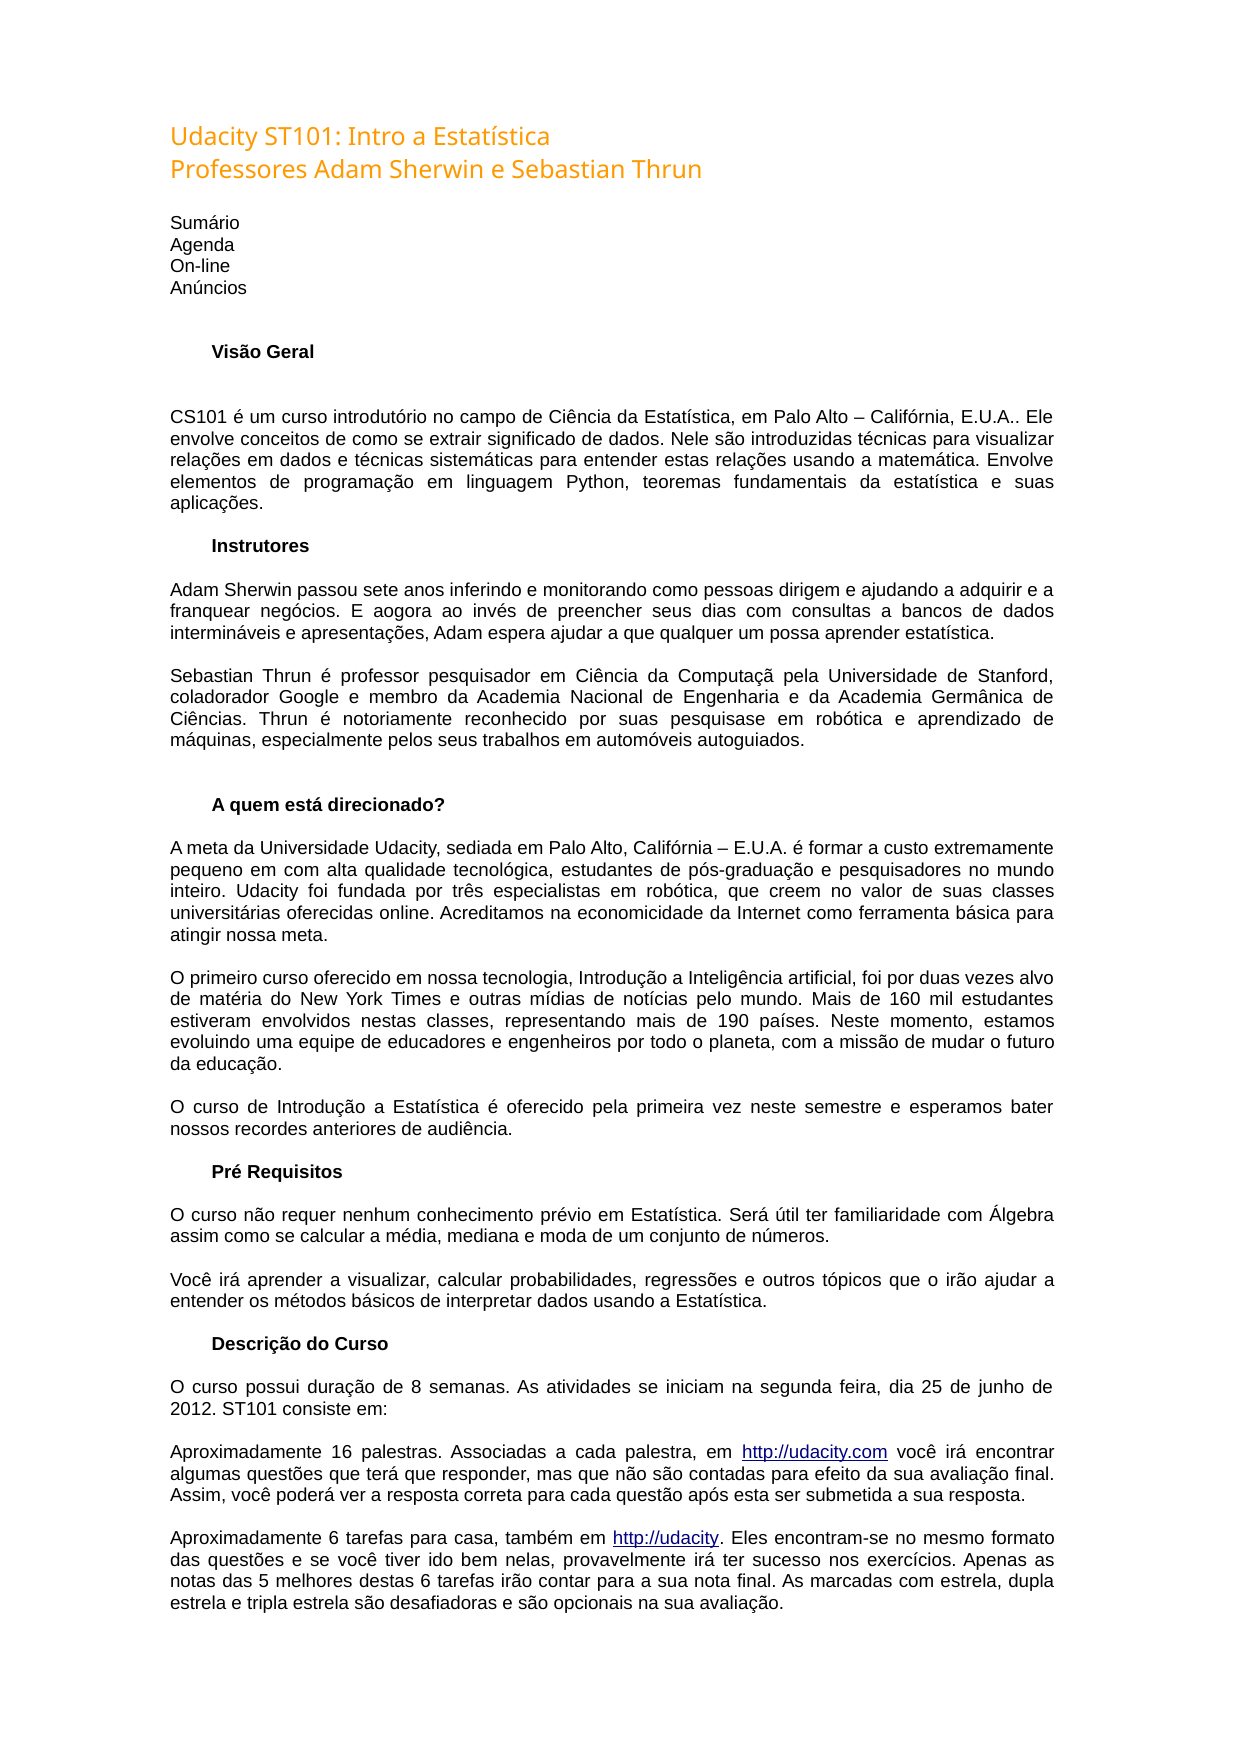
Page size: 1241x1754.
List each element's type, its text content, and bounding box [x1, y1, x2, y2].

text On-line [170, 255, 1055, 276]
text Agenda [170, 233, 1055, 255]
text A quem está direcionado? [170, 794, 1055, 816]
text Você irá aprender a visualizar, calcular probabilidades, regressões e outros tópicos que o irão ajudar a entender os métodos básicos de interpretar dados usando a Estatística. [170, 1268, 1055, 1311]
text Sumário [170, 212, 1055, 233]
text Adam Sherwin passou sete anos inferindo e monitorando como pessoas dirigem e ajudando a adquirir e a franquear negócios. E aogora ao invés de preencher seus dias com consultas a bancos de dados intermináveis e apresentações, Adam espera ajudar a que qualquer um possa aprender estatística. [170, 578, 1055, 643]
text Udacity ST101: Intro a Estatística [170, 118, 1055, 152]
text CS101 é um curso introdutório no campo de Ciência da Estatística, em Palo Alto – Califórnia, E.U.A.. Ele envolve conceitos de como se extrair significado de dados. Nele são introduzidas técnicas para visualizar relações em dados e técnicas sistemáticas para entender estas relações usando a matemática. Envolve elementos de programação em linguagem Python, teoremas fundamentais da estatística e suas aplicações. [170, 406, 1055, 514]
text Professores Adam Sherwin e Sebastian Thrun [170, 152, 1055, 186]
text Aproximadamente 16 palestras. Associadas a cada palestra, em http://udacity.com você irá encontrar algumas questões que terá que responder, mas que não são contadas para efeito da sua avaliação final. Assim, você poderá ver a resposta correta para cada questão após esta ser submetida a sua resposta. [170, 1441, 1055, 1506]
text O curso não requer nenhum conhecimento prévio em Estatística. Será útil ter familiaridade com Álgebra assim como se calcular a média, mediana e moda de um conjunto de números. [170, 1204, 1055, 1247]
text Descrição do Curso [170, 1333, 1055, 1354]
text O curso de Introdução a Estatística é oferecido pela primeira vez neste semestre e esperamos bater nossos recordes anteriores de audiência. [170, 1096, 1055, 1139]
text Sebastian Thrun é professor pesquisador em Ciência da Computaçã pela Universidade de Stanford, coladorador Google e membro da Academia Nacional de Engenharia e da Academia Germânica de Ciências. Thrun é notoriamente reconhecido por suas pesquisase em robótica e aprendizado de máquinas, especialmente pelos seus trabalhos em automóveis autoguiados. [170, 664, 1055, 751]
text A meta da Universidade Udacity, sediada em Palo Alto, Califórnia – E.U.A. é formar a custo extremamente pequeno em com alta qualidade tecnológica, estudantes de pós-graduação e pesquisadores no mundo inteiro. Udacity foi fundada por três especialistas em robótica, que creem no valor de suas classes universitárias oferecidas online. Acreditamos na economicidade da Internet como ferramenta básica para atingir nossa meta. [170, 837, 1055, 945]
text Pré Requisitos [170, 1161, 1055, 1182]
text Aproximadamente 6 tarefas para casa, também em http://udacity. Eles encontram-se no mesmo formato das questões e se você tiver ido bem nelas, provavelmente irá ter sucesso nos exercícios. Apenas as notas das 5 melhores destas 6 tarefas irão contar para a sua nota final. As marcadas com estrela, dupla estrela e tripla estrela são desafiadoras e são opcionais na sua avaliação. [170, 1527, 1055, 1613]
text Anúncios [170, 276, 1055, 298]
text O curso possui duração de 8 semanas. As atividades se iniciam na segunda feira, dia 25 de junho de 2012. ST101 consiste em: [170, 1376, 1055, 1419]
text Visão Geral [170, 341, 1055, 363]
text Instrutores [170, 535, 1055, 557]
text O primeiro curso oferecido em nossa tecnologia, Introdução a Inteligência artificial, foi por duas vezes alvo de matéria do New York Times e outras mídias de notícias pelo mundo. Mais de 160 mil estudantes estiveram envolvidos nestas classes, representando mais de 190 países. Neste momento, estamos evoluindo uma equipe de educadores e engenheiros por todo o planeta, com a missão de mudar o futuro da educação. [170, 966, 1055, 1074]
